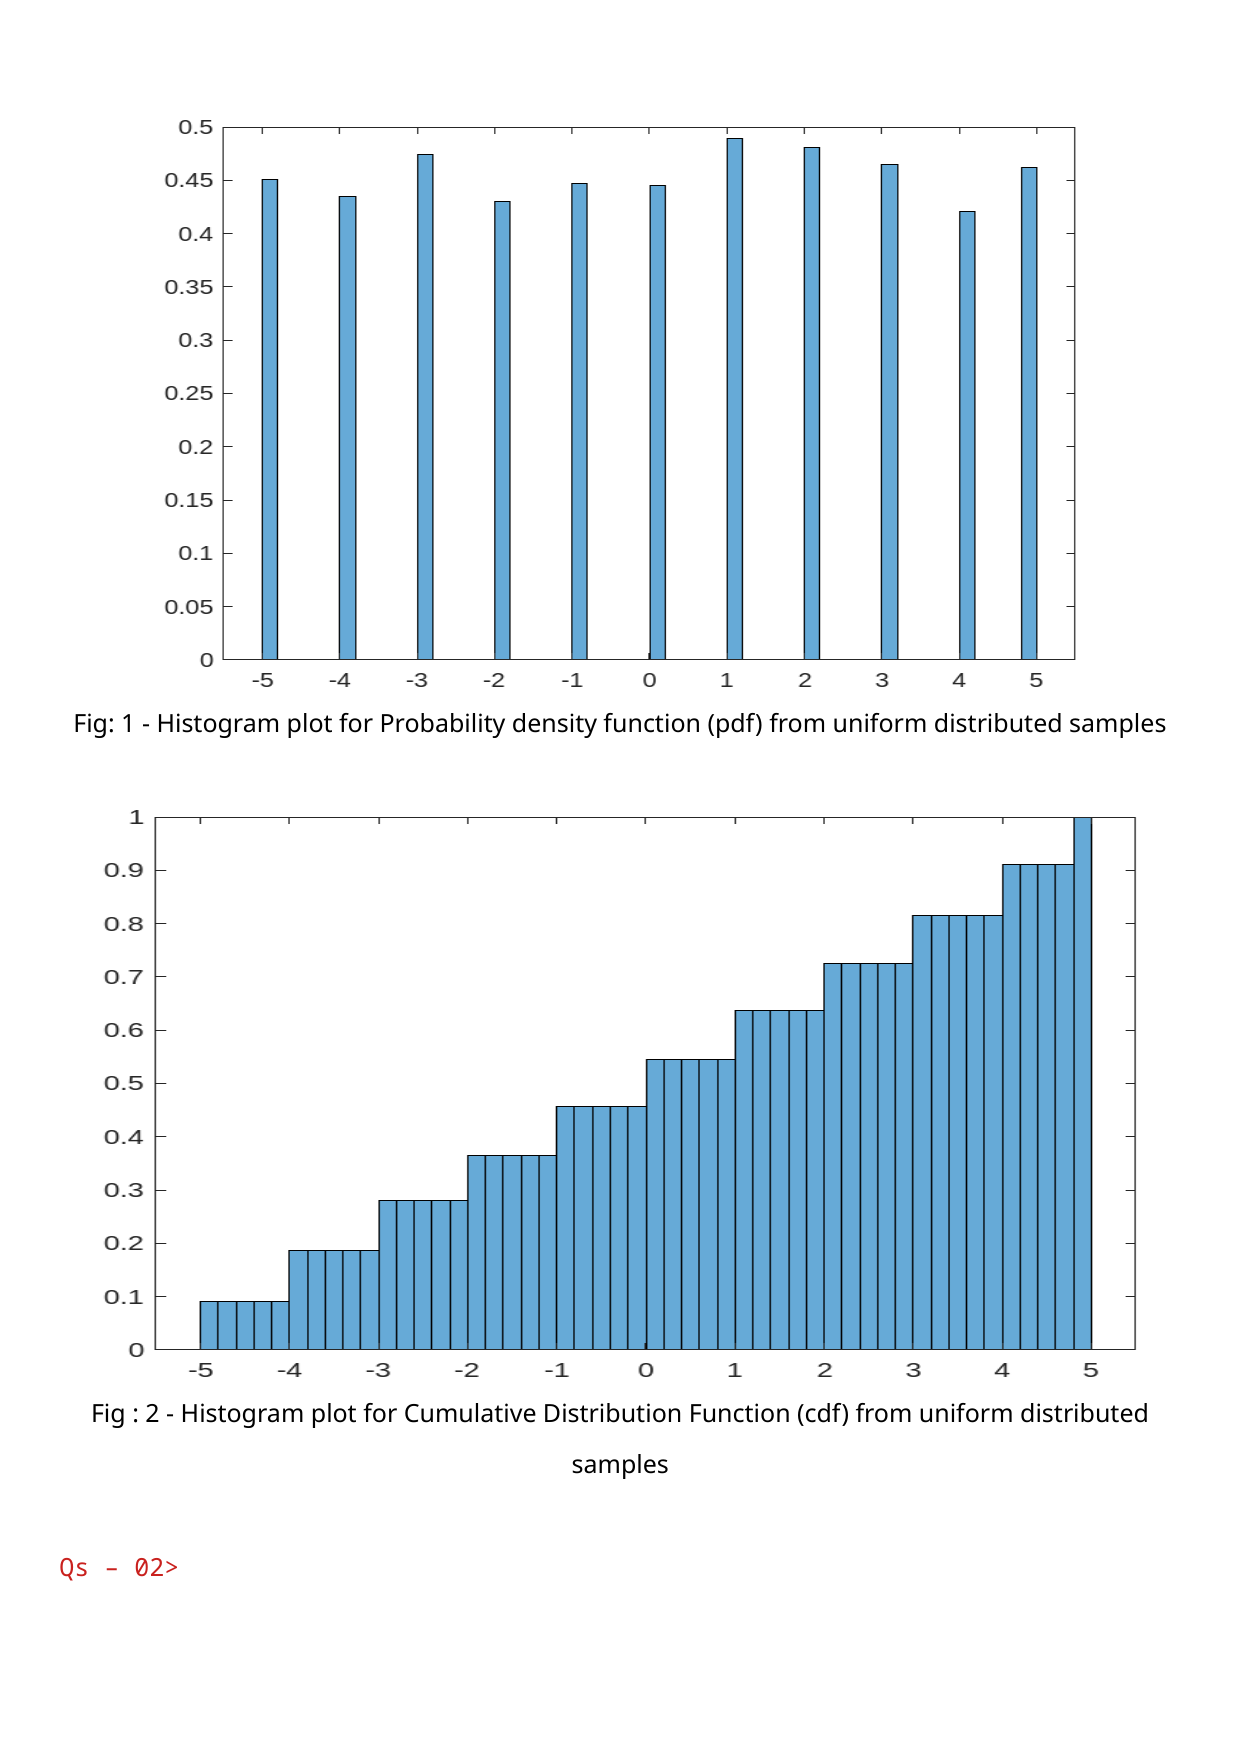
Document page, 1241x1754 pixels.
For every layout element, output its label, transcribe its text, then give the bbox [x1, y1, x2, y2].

picture [162, 118, 1078, 689]
text Fig : 2 - Histogram plot for Cumulative Distribution Function (cdf) from uniform distributed samples [59, 808, 1181, 1481]
text Qs – 02> [59, 1549, 1181, 1583]
picture [102, 808, 1139, 1379]
text Fig: 1 - Histogram plot for Probability density function (pdf) from uniform distributed samples [59, 118, 1181, 740]
